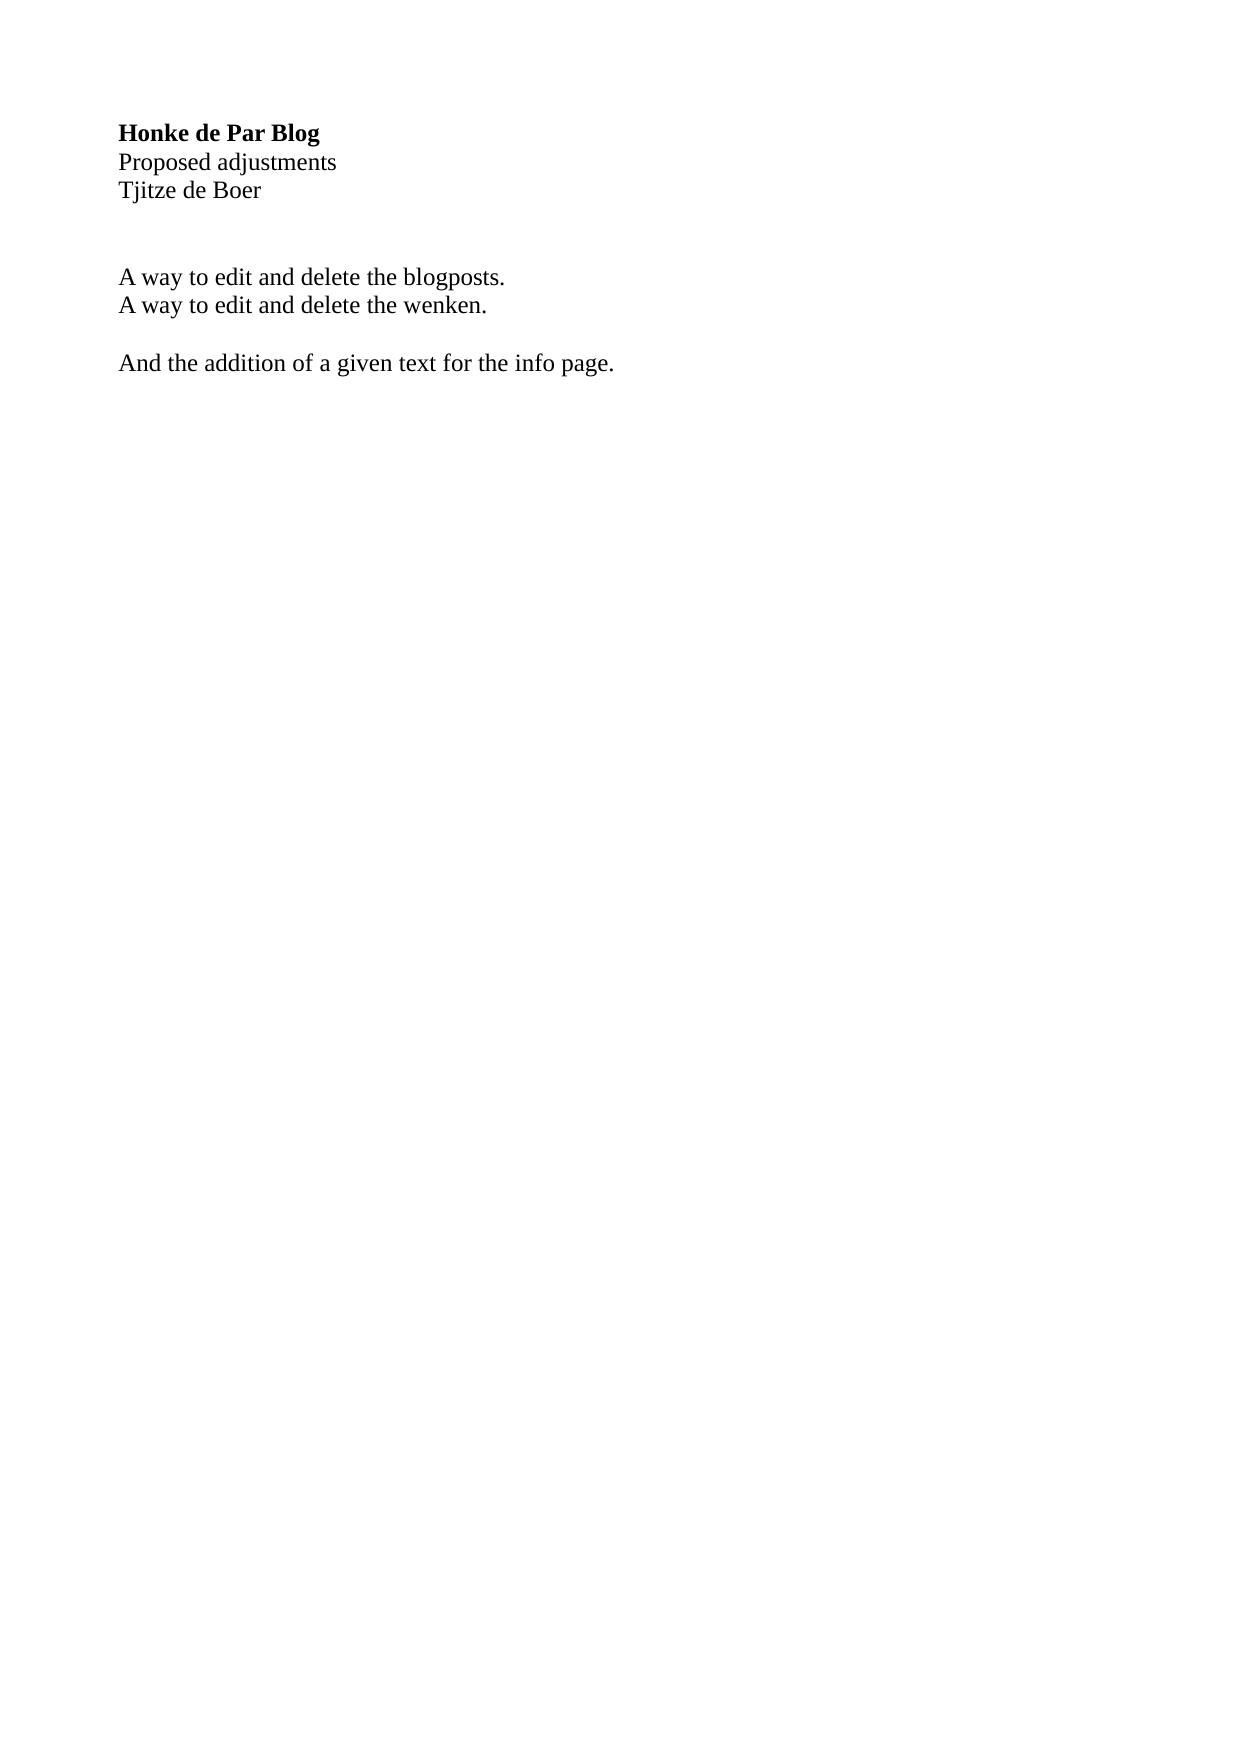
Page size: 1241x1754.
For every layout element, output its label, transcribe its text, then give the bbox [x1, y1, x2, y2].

text A way to edit and delete the blogposts. [118, 262, 1122, 291]
text Proposed adjustments [118, 147, 1122, 176]
text A way to edit and delete the wenken. [118, 291, 1122, 319]
text Honke de Par Blog [118, 118, 1122, 147]
text And the addition of a given text for the info page. [118, 348, 1122, 377]
text Tjitze de Boer [118, 176, 1122, 204]
